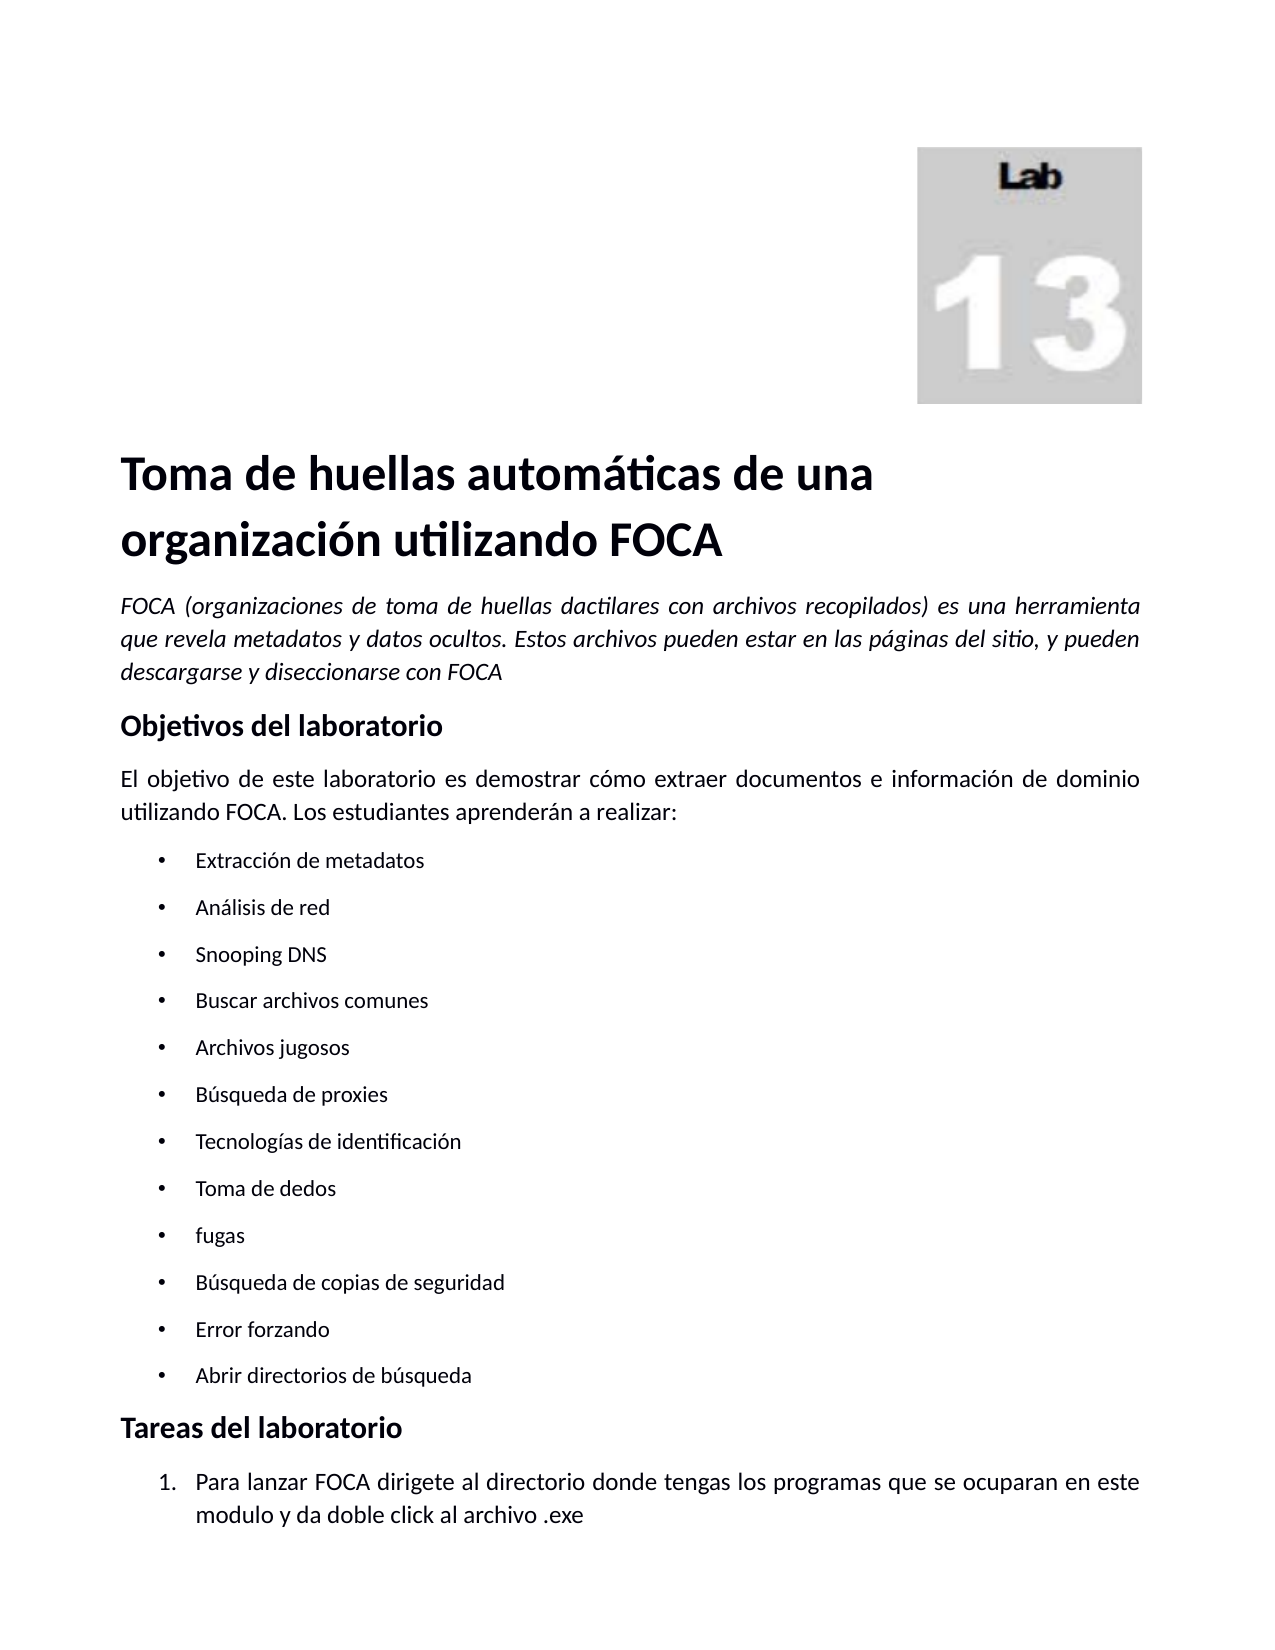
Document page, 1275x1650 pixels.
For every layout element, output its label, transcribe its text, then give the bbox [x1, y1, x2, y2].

list Toma de dedos [158, 1174, 1142, 1202]
list fugas [158, 1221, 1142, 1249]
list Búsqueda de proxies [158, 1080, 1142, 1108]
list Búsqueda de copias de seguridad [158, 1268, 1142, 1296]
list Tecnologías de identificación [158, 1127, 1142, 1155]
list Para lanzar FOCA dirigete al directorio donde tengas los programas que se ocuparan en este modulo y da doble click al archivo .exe [158, 1466, 1142, 1530]
text FOCA (organizaciones de toma de huellas dactilares con archivos recopilados) es una herramienta que revela metadatos y datos ocultos. Estos archivos pueden estar en las páginas del sitio, y pueden descargarse y diseccionarse con FOCA [120, 590, 1142, 687]
text Toma de huellas automáticas de una organización utilizando FOCA [120, 442, 1142, 569]
list Buscar archivos comunes [158, 987, 1142, 1015]
text El objetivo de este laboratorio es demostrar cómo extraer documentos e información de dominio utilizando FOCA. Los estudiantes aprenderán a realizar: [120, 763, 1142, 827]
list Error forzando [158, 1315, 1142, 1343]
list Abrir directorios de búsqueda [158, 1362, 1142, 1390]
text Tareas del laboratorio [120, 1408, 1142, 1447]
list Snooping DNS [158, 940, 1142, 968]
list Archivos jugosos [158, 1033, 1142, 1062]
list Extracción de metadatos [158, 846, 1142, 874]
text Objetivos del laboratorio [120, 706, 1142, 744]
picture [917, 147, 1143, 404]
list Análisis de red [158, 893, 1142, 921]
